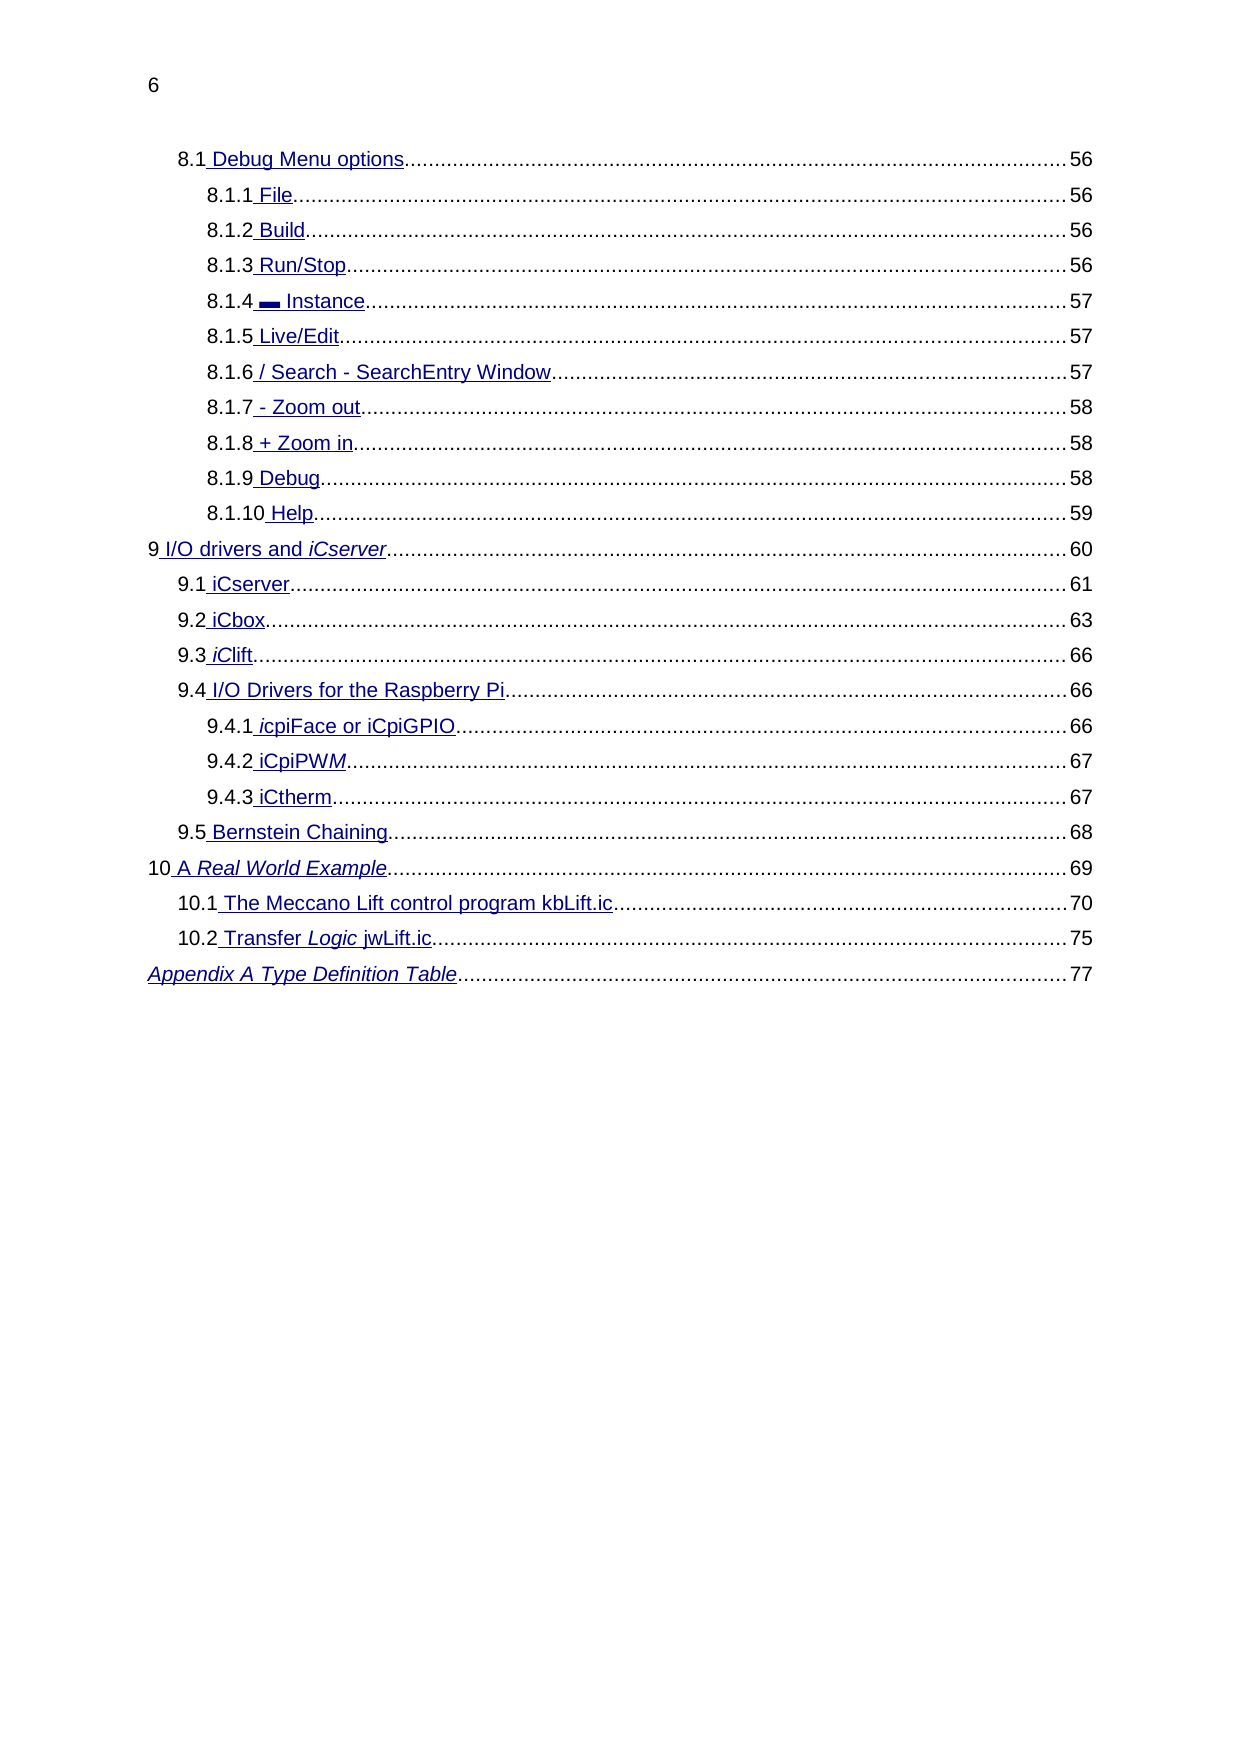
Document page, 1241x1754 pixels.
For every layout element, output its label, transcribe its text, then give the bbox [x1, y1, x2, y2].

text 8.1.6 / Search - SearchEntry Window 57 [207, 360, 1092, 384]
text 9.5 Bernstein Chaining 68 [177, 821, 1092, 844]
text 9.4.2 iCpiPWM 67 [207, 750, 1092, 773]
text 8.1.7 - Zoom out 58 [207, 396, 1092, 419]
text 9.4 I/O Drivers for the Raspberry Pi 66 [177, 679, 1092, 703]
text 9 I/O drivers and iCserver 60 [148, 537, 1092, 561]
text 8.1.3 Run/Stop 56 [207, 254, 1092, 278]
text 8.1 Debug Menu options 56 [177, 148, 1092, 171]
text 9.2 iCbox 63 [177, 608, 1092, 632]
text Appendix A Type Definition Table 77 [148, 962, 1092, 986]
text 9.1 iCserver 61 [177, 573, 1092, 596]
text 9.4.1 icpiFace or iCpiGPIO 66 [207, 714, 1092, 738]
text 8.1.2 Build 56 [207, 218, 1092, 242]
text 9.3 iClift 66 [177, 643, 1092, 667]
text 8.1.9 Debug 58 [207, 466, 1092, 490]
text 8.1.8 + Zoom in 58 [207, 431, 1092, 455]
text 10 A Real World Example 69 [148, 856, 1092, 880]
text 8.1.10 Help 59 [207, 502, 1092, 526]
text 9.4.3 iCtherm 67 [207, 785, 1092, 809]
text 8.1.1 File 56 [207, 183, 1092, 207]
text 10.2 Transfer Logic jwLift.ic 75 [177, 927, 1092, 951]
text 8.1.4 ▬ Instance 57 [207, 289, 1092, 313]
text 8.1.5 Live/Edit 57 [207, 325, 1092, 348]
text 10.1 The Meccano Lift control program kbLift.ic 70 [177, 891, 1092, 915]
